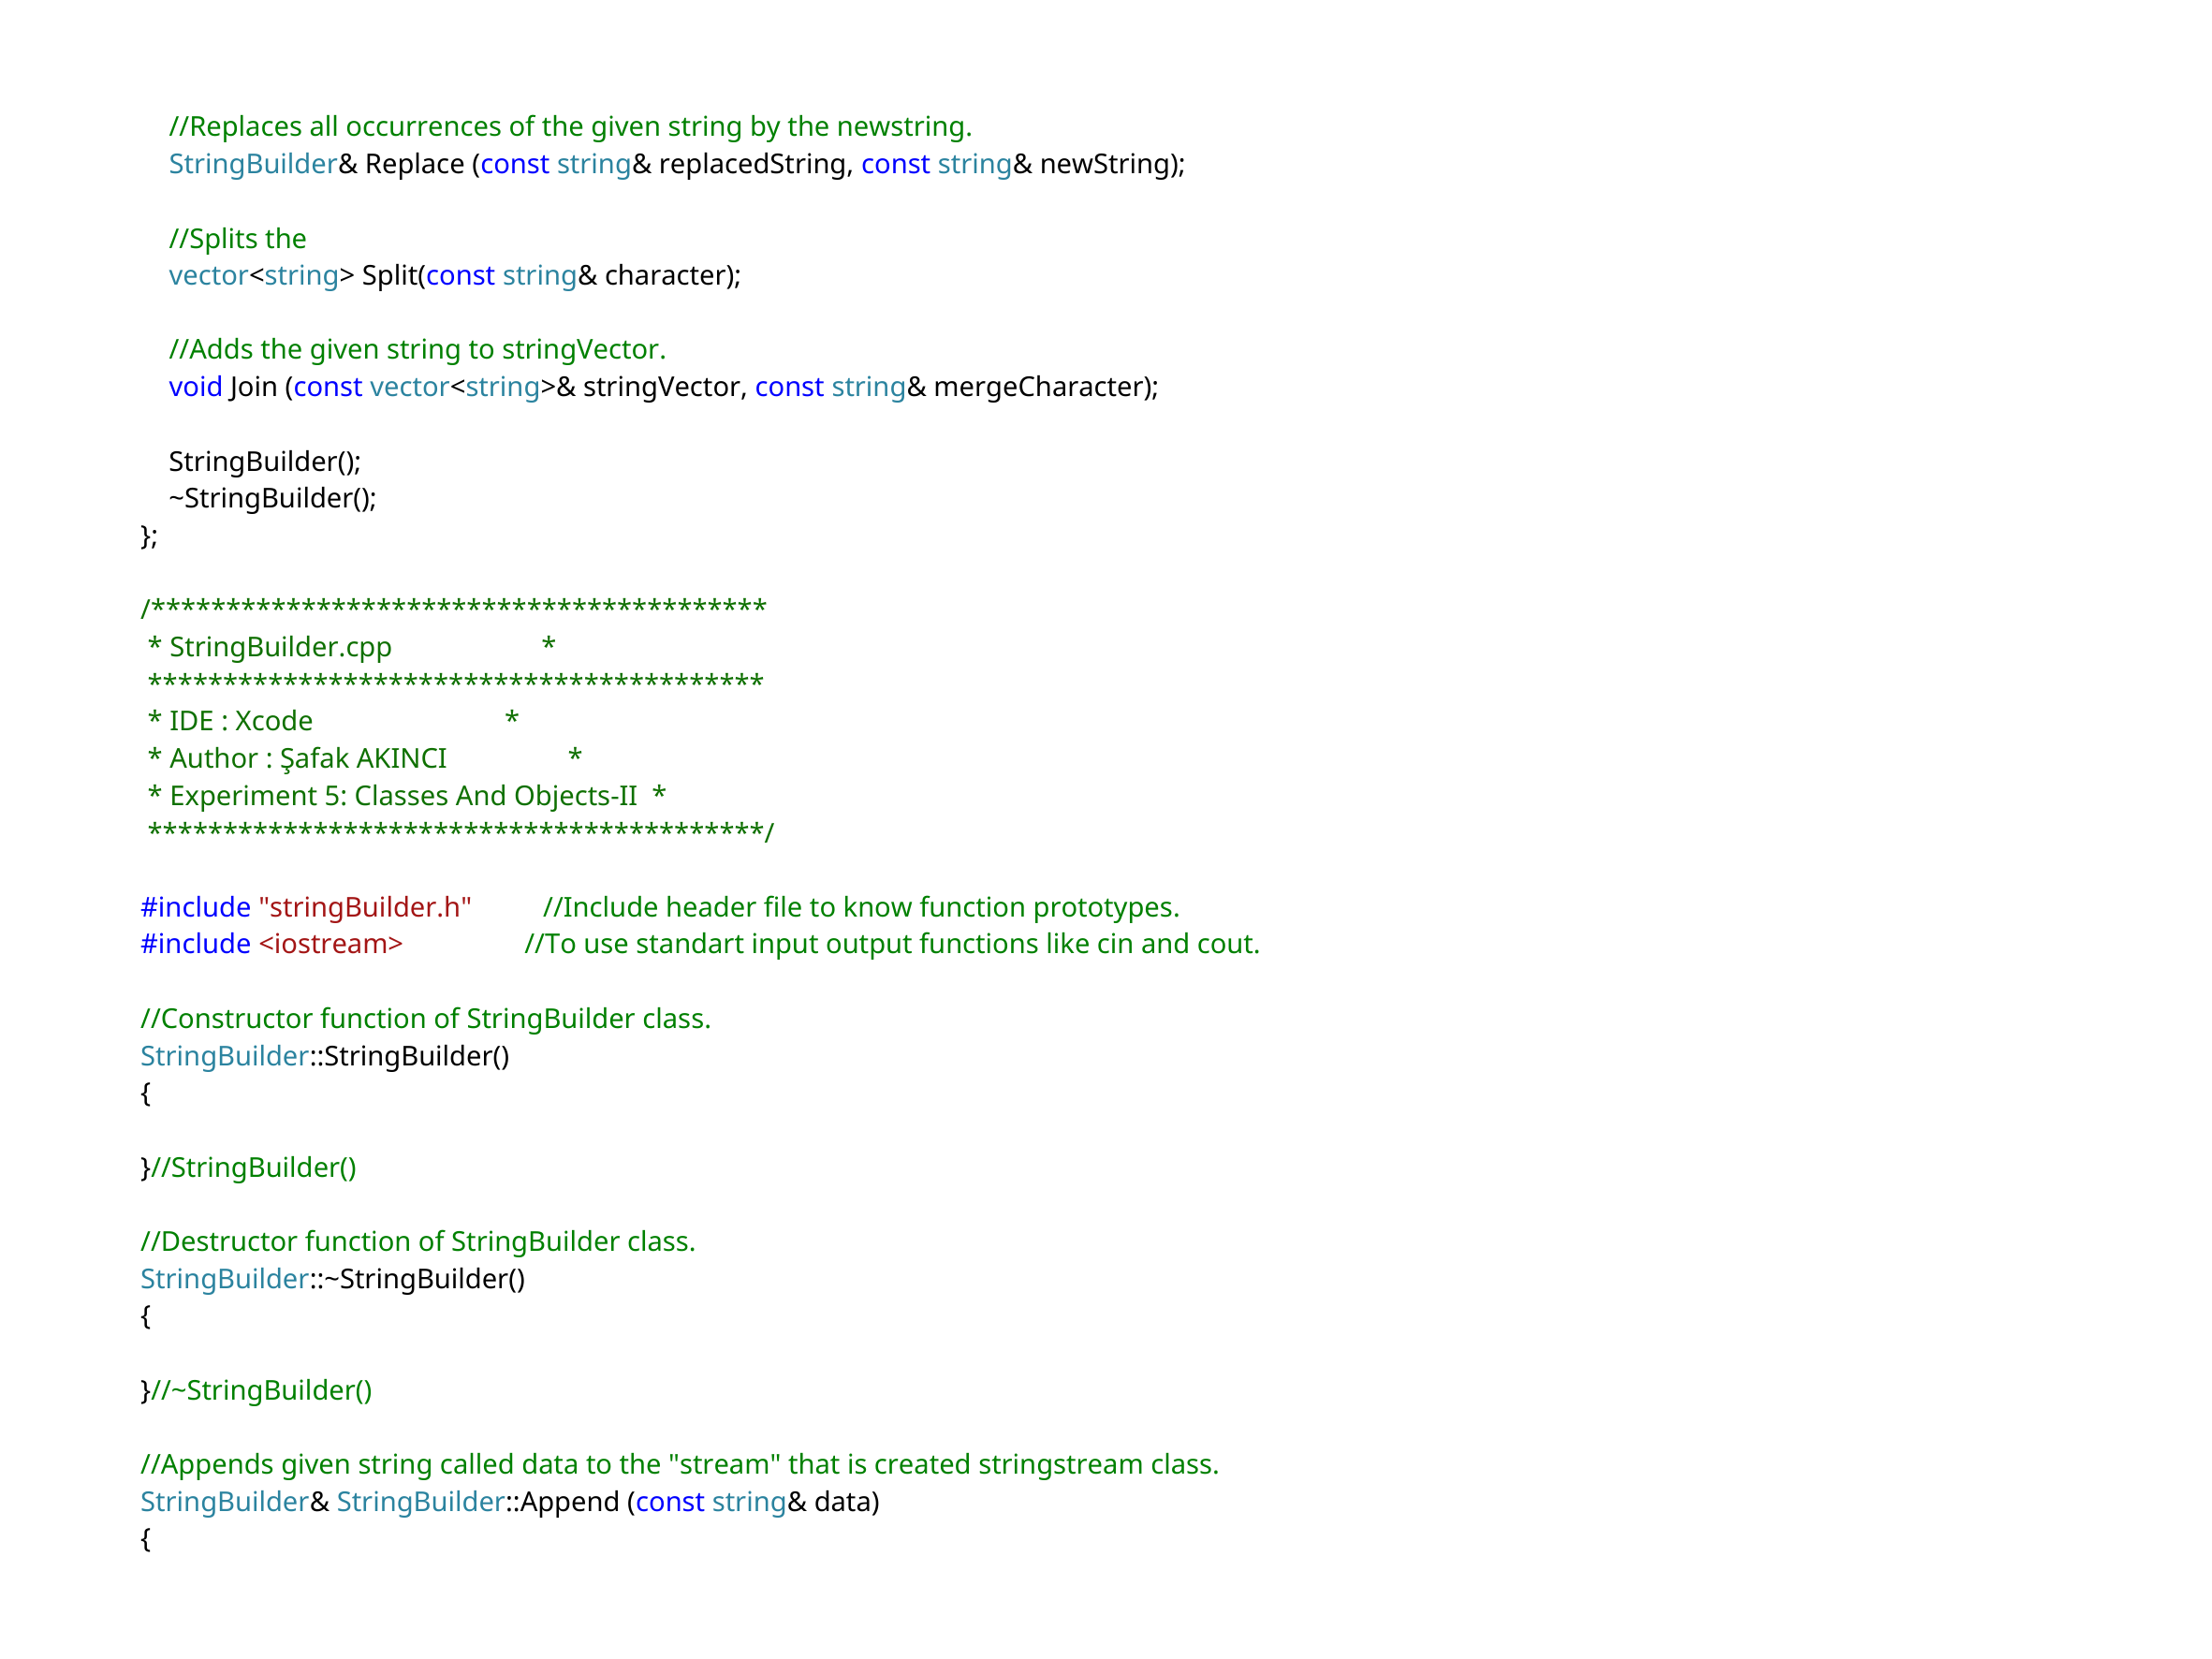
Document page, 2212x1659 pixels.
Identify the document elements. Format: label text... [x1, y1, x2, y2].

text }//~StringBuilder() [140, 1371, 2071, 1408]
text void Join (const vector<string>& stringVector, const string& mergeCharacter); [140, 367, 2071, 404]
text * Experiment 5: Classes And Objects-II * [140, 776, 2071, 814]
text //Splits the [140, 219, 2071, 256]
text //Constructor function of StringBuilder class. [140, 999, 2071, 1036]
text StringBuilder::~StringBuilder() [140, 1259, 2071, 1297]
text * Author : Şafak AKINCI * [140, 739, 2071, 776]
text //Appends given string called data to the "stream" that is created stringstream class. [140, 1445, 2071, 1482]
text ***************************************** [140, 665, 2071, 702]
text * IDE : Xcode * [140, 702, 2071, 739]
text { [140, 1297, 2071, 1333]
text StringBuilder& StringBuilder::Append (const string& data) [140, 1482, 2071, 1520]
text }; [140, 516, 2071, 553]
text /***************************************** [140, 591, 2071, 627]
text { [140, 1074, 2071, 1110]
text * StringBuilder.cpp * [140, 627, 2071, 665]
text //Replaces all occurrences of the given string by the newstring. [140, 108, 2071, 144]
text //Destructor function of StringBuilder class. [140, 1222, 2071, 1259]
text #include "stringBuilder.h" //Include header file to know function prototypes. [140, 888, 2071, 925]
text StringBuilder(); [140, 442, 2071, 479]
text { [140, 1520, 2071, 1556]
text ~StringBuilder(); [140, 479, 2071, 516]
text StringBuilder::StringBuilder() [140, 1036, 2071, 1074]
text vector<string> Split(const string& character); [140, 256, 2071, 293]
text //Adds the given string to stringVector. [140, 330, 2071, 367]
text }//StringBuilder() [140, 1148, 2071, 1185]
text StringBuilder& Replace (const string& replacedString, const string& newString); [140, 144, 2071, 182]
text *****************************************/ [140, 814, 2071, 850]
text #include <iostream> //To use standart input output functions like cin and cout. [140, 925, 2071, 962]
